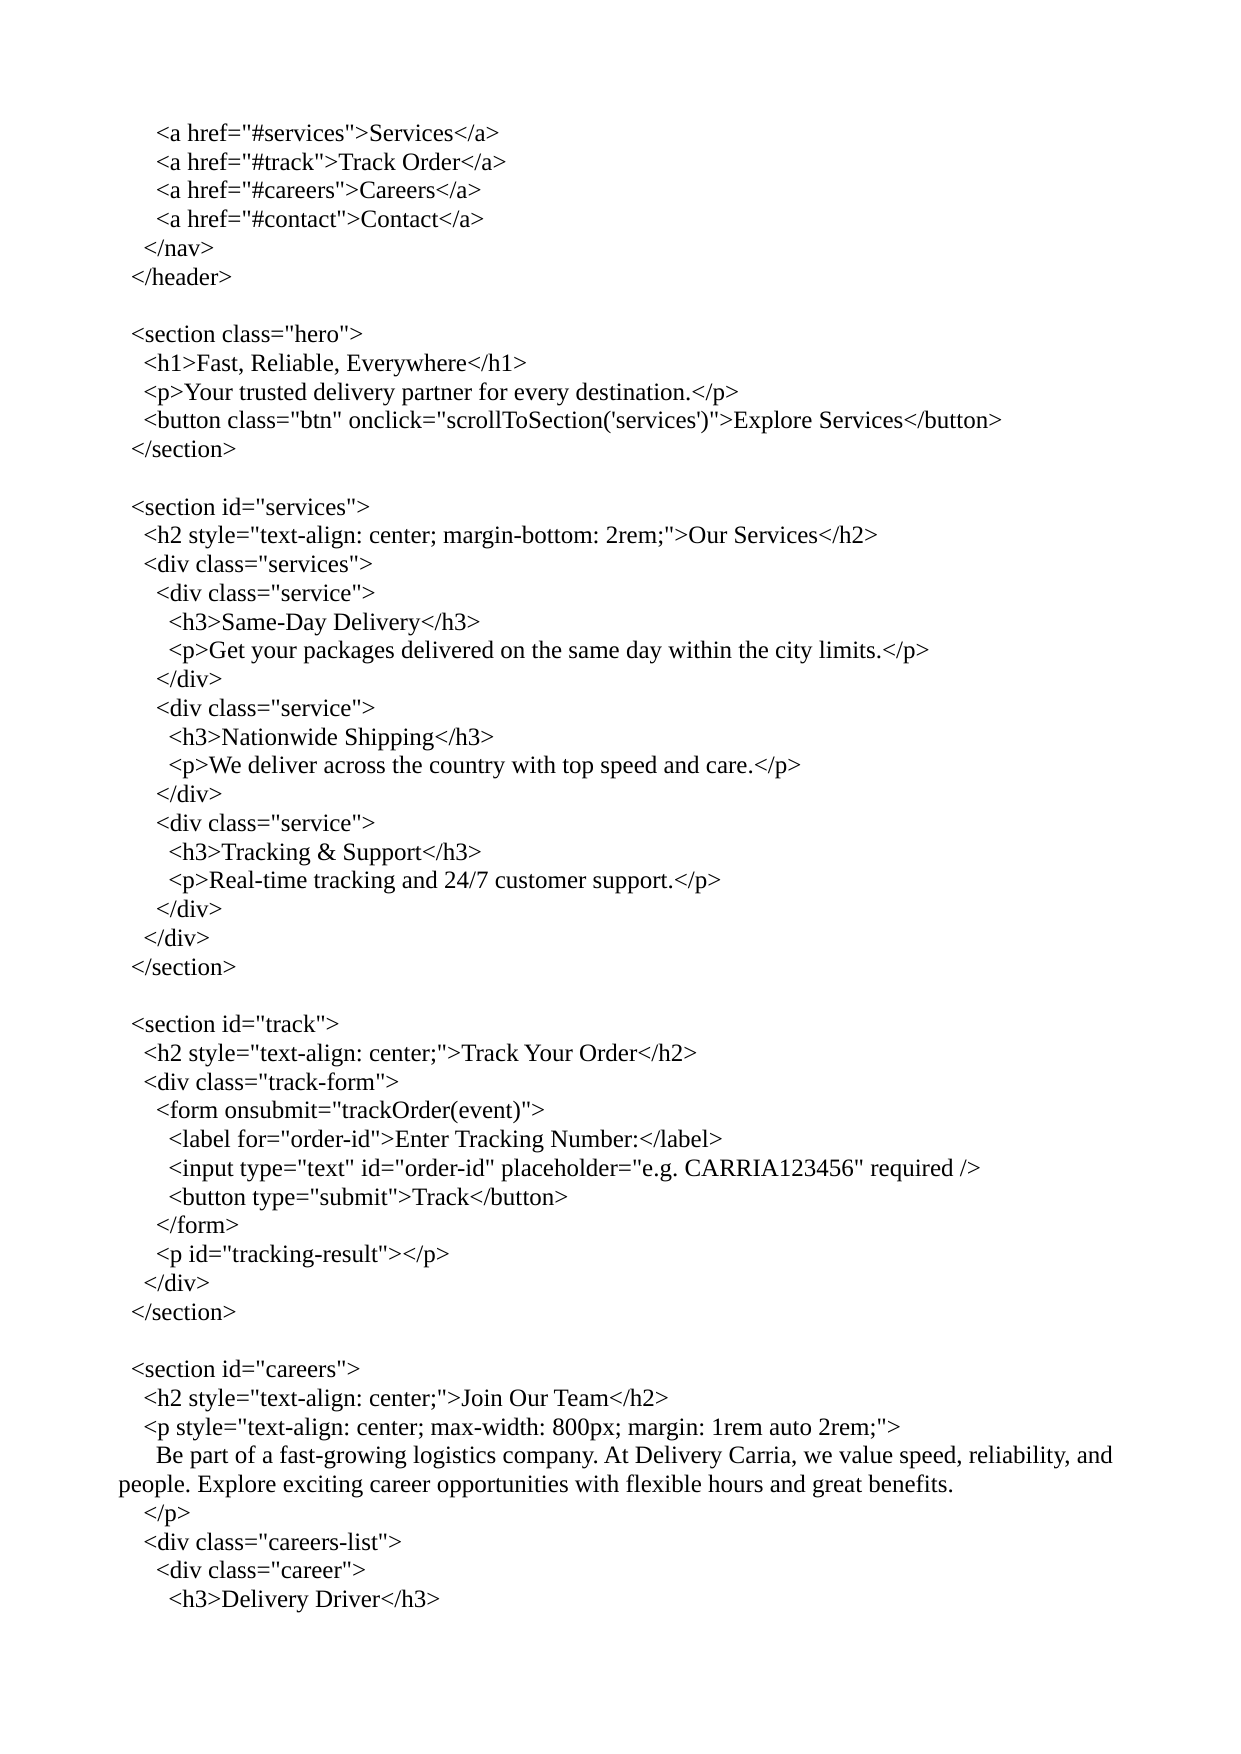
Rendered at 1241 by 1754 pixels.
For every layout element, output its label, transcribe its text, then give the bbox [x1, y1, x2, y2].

text <button class="btn" onclick="scrollToSection('services')">Explore Services</button> [118, 406, 1122, 434]
text <h3>Tracking & Support</h3> [118, 837, 1122, 866]
text <form onsubmit="trackOrder(event)"> [118, 1096, 1122, 1124]
text <h3>Same-Day Delivery</h3> [118, 607, 1122, 636]
text </div> [118, 923, 1122, 952]
text <div class="career"> [118, 1556, 1122, 1584]
text <button type="submit">Track</button> [118, 1182, 1122, 1211]
text <div class="services"> [118, 549, 1122, 578]
text <p>Your trusted delivery partner for every destination.</p> [118, 377, 1122, 406]
text <a href="#careers">Careers</a> [118, 176, 1122, 204]
text <a href="#contact">Contact</a> [118, 204, 1122, 233]
text </nav> [118, 233, 1122, 262]
text <div class="careers-list"> [118, 1527, 1122, 1556]
text <p>We deliver across the country with top speed and care.</p> [118, 751, 1122, 779]
text <p style="text-align: center; max-width: 800px; margin: 1rem auto 2rem;"> [118, 1412, 1122, 1441]
text </section> [118, 1297, 1122, 1326]
text <div class="service"> [118, 578, 1122, 607]
text </header> [118, 262, 1122, 291]
text </div> [118, 664, 1122, 693]
text <div class="service"> [118, 693, 1122, 722]
text <a href="#track">Track Order</a> [118, 147, 1122, 176]
text </div> [118, 894, 1122, 923]
text <h2 style="text-align: center;">Join Our Team</h2> [118, 1383, 1122, 1412]
text </form> [118, 1211, 1122, 1239]
text <p>Real-time tracking and 24/7 customer support.</p> [118, 866, 1122, 894]
text <h3>Nationwide Shipping</h3> [118, 722, 1122, 751]
text <label for="order-id">Enter Tracking Number:</label> [118, 1124, 1122, 1153]
text </p> [118, 1498, 1122, 1527]
text <div class="service"> [118, 808, 1122, 837]
text <h1>Fast, Reliable, Everywhere</h1> [118, 348, 1122, 377]
text </section> [118, 952, 1122, 981]
text <h3>Delivery Driver</h3> [118, 1584, 1122, 1613]
text <input type="text" id="order-id" placeholder="e.g. CARRIA123456" required /> [118, 1153, 1122, 1182]
text </div> [118, 779, 1122, 808]
text <h2 style="text-align: center;">Track Your Order</h2> [118, 1038, 1122, 1067]
text <div class="track-form"> [118, 1067, 1122, 1096]
text <section id="services"> [118, 492, 1122, 521]
text <h2 style="text-align: center; margin-bottom: 2rem;">Our Services</h2> [118, 521, 1122, 549]
text <a href="#services">Services</a> [118, 118, 1122, 147]
text <p id="tracking-result"></p> [118, 1239, 1122, 1268]
text <section class="hero"> [118, 319, 1122, 348]
text <section id="careers"> [118, 1354, 1122, 1383]
text </section> [118, 434, 1122, 463]
text </div> [118, 1268, 1122, 1297]
text Be part of a fast-growing logistics company. At Delivery Carria, we value speed, reliability, and people. Explore exciting career opportunities with flexible hours and great benefits. [118, 1441, 1122, 1498]
text <section id="track"> [118, 1009, 1122, 1038]
text <p>Get your packages delivered on the same day within the city limits.</p> [118, 636, 1122, 664]
